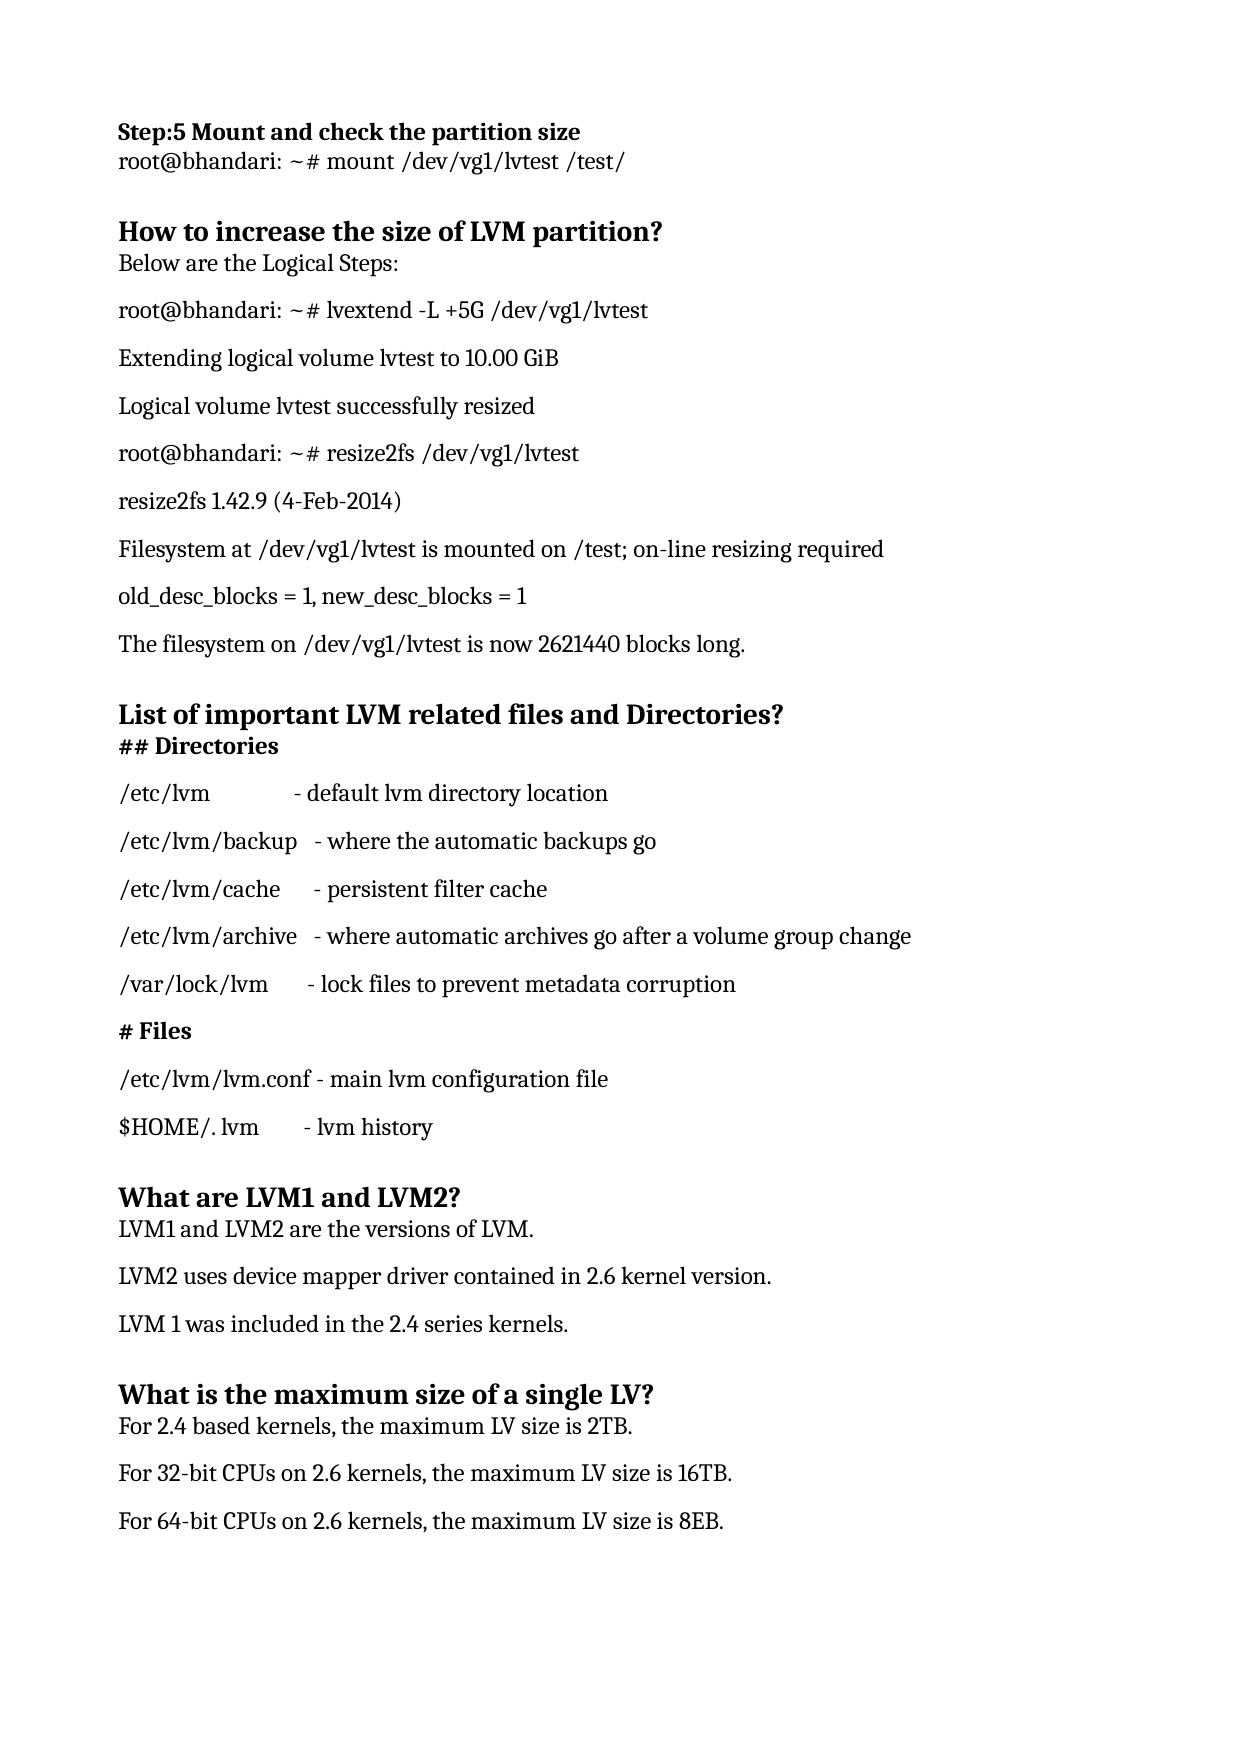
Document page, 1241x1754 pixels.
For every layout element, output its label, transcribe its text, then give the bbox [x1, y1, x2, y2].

text Logical volume lvtest successfully resized [118, 392, 1122, 420]
text resize2fs 1.42.9 (4-Feb-2014) [118, 487, 1122, 516]
text For 32-bit CPUs on 2.6 kernels, the maximum LV size is 16TB. [118, 1459, 1122, 1488]
subtitle What is the maximum size of a single LV? [118, 1378, 1122, 1412]
text /etc/lvm - default lvm directory location [118, 779, 1122, 808]
text The filesystem on /dev/vg1/lvtest is now 2621440 blocks long. [118, 630, 1122, 658]
text root@bhandari: ~# mount /dev/vg1/lvtest /test/ [118, 147, 1122, 176]
text Extending logical volume lvtest to 10.00 GiB [118, 344, 1122, 373]
subtitle What are LVM1 and LVM2? [118, 1181, 1122, 1214]
text Filesystem at /dev/vg1/lvtest is mounted on /test; on-line resizing required [118, 534, 1122, 563]
text /etc/lvm/backup - where the automatic backups go [118, 827, 1122, 856]
text /etc/lvm/lvm.conf - main lvm configuration file [118, 1065, 1122, 1094]
text LVM2 uses device mapper driver contained in 2.6 kernel version. [118, 1262, 1122, 1291]
text old_desc_blocks = 1, new_desc_blocks = 1 [118, 582, 1122, 611]
text # Files [118, 1017, 1122, 1046]
text Below are the Logical Steps: [118, 249, 1122, 278]
text /etc/lvm/archive - where automatic archives go after a volume group change [118, 922, 1122, 951]
text /var/lock/lvm - lock files to prevent metadata corruption [118, 970, 1122, 998]
text LVM 1 was included in the 2.4 series kernels. [118, 1310, 1122, 1338]
text For 64-bit CPUs on 2.6 kernels, the maximum LV size is 8EB. [118, 1507, 1122, 1536]
text LVM1 and LVM2 are the versions of LVM. [118, 1214, 1122, 1243]
text For 2.4 based kernels, the maximum LV size is 2TB. [118, 1412, 1122, 1440]
text root@bhandari: ~# resize2fs /dev/vg1/lvtest [118, 439, 1122, 468]
subtitle List of important LVM related files and Directories? [118, 698, 1122, 732]
text Step:5 Mount and check the partition size [118, 118, 1122, 147]
subtitle How to increase the size of LVM partition? [118, 215, 1122, 249]
text root@bhandari: ~# lvextend -L +5G /dev/vg1/lvtest [118, 296, 1122, 325]
text $HOME/. lvm - lvm history [118, 1112, 1122, 1141]
text ## Directories [118, 732, 1122, 760]
text /etc/lvm/cache - persistent filter cache [118, 874, 1122, 903]
